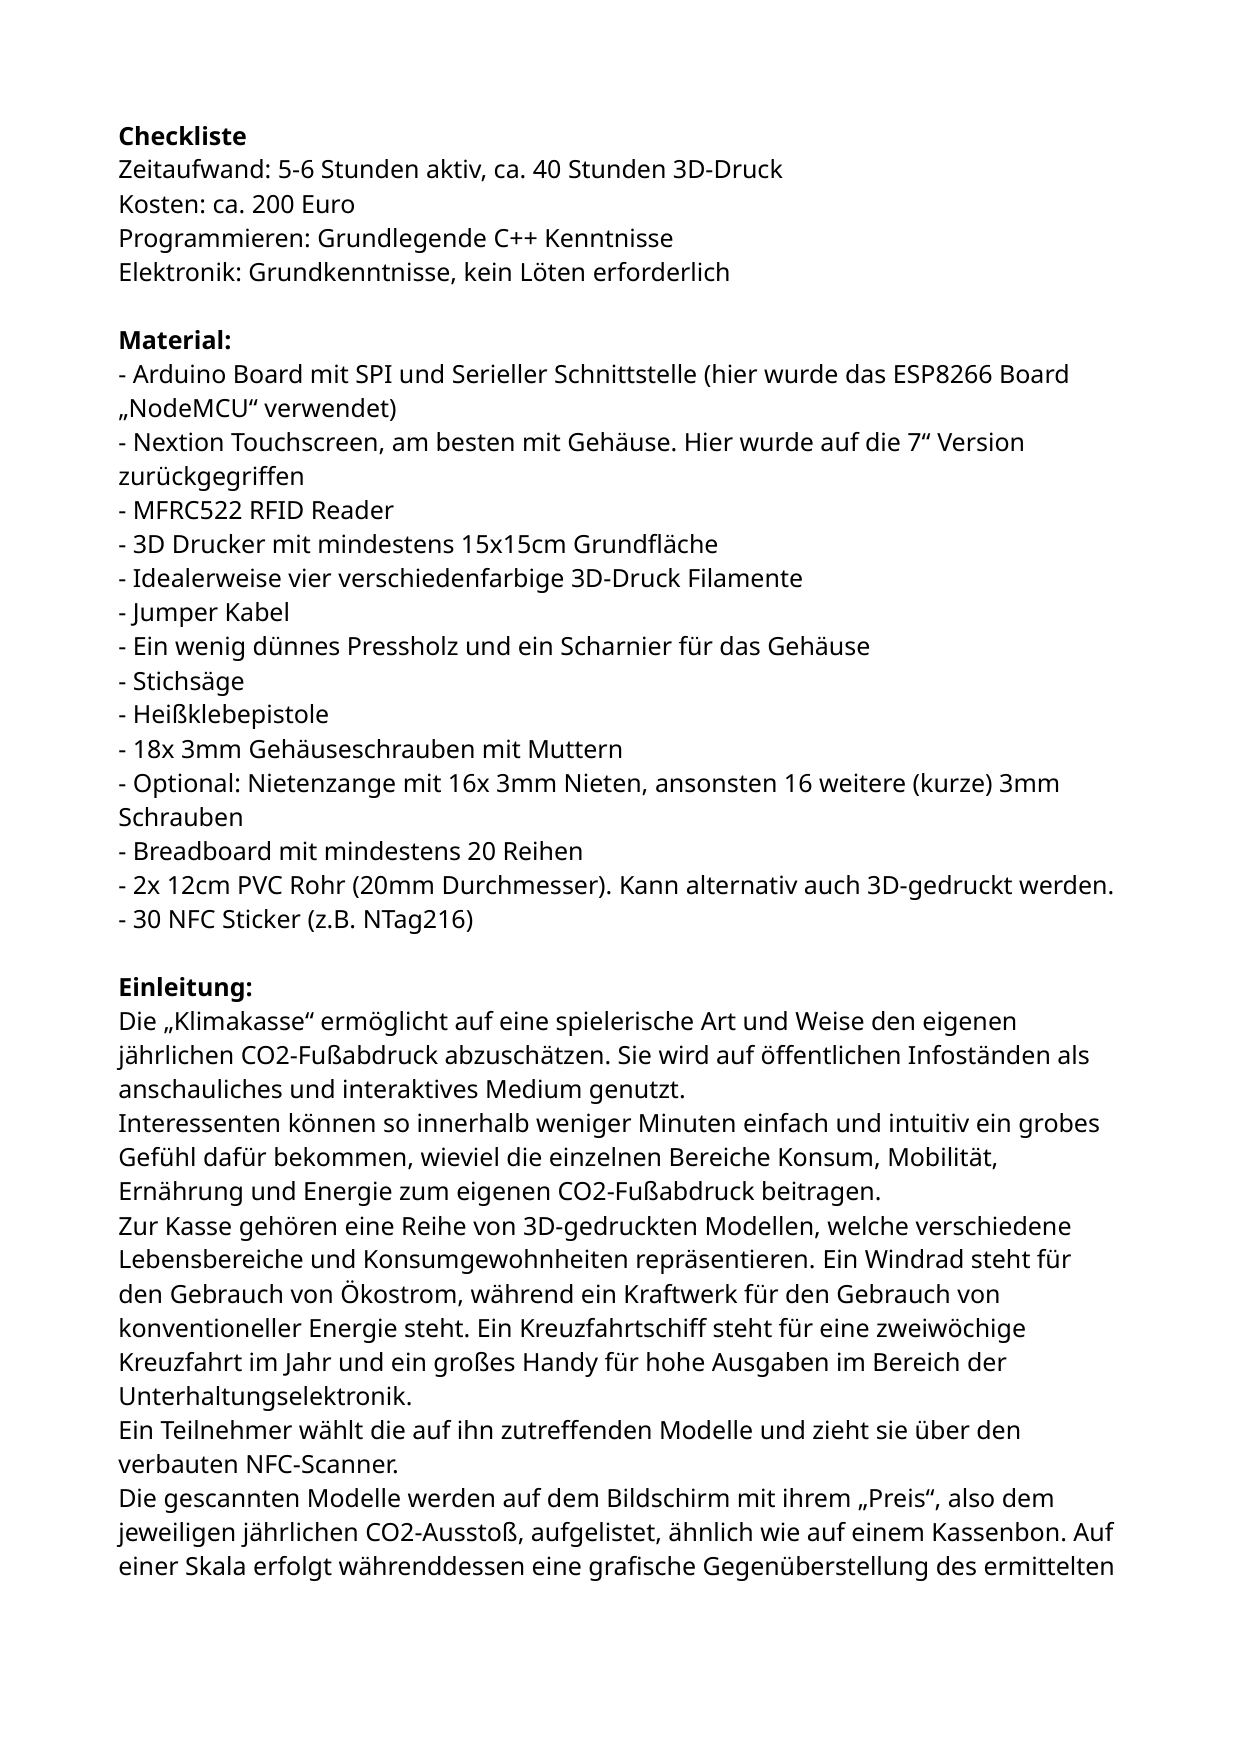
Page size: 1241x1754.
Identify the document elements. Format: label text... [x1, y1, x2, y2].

text Zur Kasse gehören eine Reihe von 3D-gedruckten Modellen, welche verschiedene Lebensbereiche und Konsumgewohnheiten repräsentieren. Ein Windrad steht für den Gebrauch von Ökostrom, während ein Kraftwerk für den Gebrauch von konventioneller Energie steht. Ein Kreuzfahrtschiff steht für eine zweiwöchige Kreuzfahrt im Jahr und ein großes Handy für hohe Ausgaben im Bereich der Unterhaltungselektronik. [118, 1208, 1122, 1412]
text - Idealerweise vier verschiedenfarbige 3D-Druck Filamente [118, 561, 1122, 595]
text Die „Klimakasse“ ermöglicht auf eine spielerische Art und Weise den eigenen jährlichen CO2-Fußabdruck abzuschätzen. Sie wird auf öffentlichen Infoständen als anschauliches und interaktives Medium genutzt. [118, 1004, 1122, 1106]
text - Arduino Board mit SPI und Serieller Schnittstelle (hier wurde das ESP8266 Board „NodeMCU“ verwendet) [118, 357, 1122, 425]
text Zeitaufwand: 5-6 Stunden aktiv, ca. 40 Stunden 3D-Druck [118, 152, 1122, 186]
text - 30 NFC Sticker (z.B. NTag216) [118, 902, 1122, 936]
text - Ein wenig dünnes Pressholz und ein Scharnier für das Gehäuse [118, 629, 1122, 663]
text Interessenten können so innerhalb weniger Minuten einfach und intuitiv ein grobes Gefühl dafür bekommen, wieviel die einzelnen Bereiche Konsum, Mobilität, Ernährung und Energie zum eigenen CO2-Fußabdruck beitragen. [118, 1106, 1122, 1208]
text Checkliste [118, 118, 1122, 152]
text - Breadboard mit mindestens 20 Reihen [118, 833, 1122, 867]
text - Stichsäge [118, 663, 1122, 697]
text - Heißklebepistole [118, 697, 1122, 731]
text Einleitung: [118, 970, 1122, 1004]
text - 2x 12cm PVC Rohr (20mm Durchmesser). Kann alternativ auch 3D-gedruckt werden. [118, 867, 1122, 902]
text Kosten: ca. 200 Euro [118, 186, 1122, 220]
text Elektronik: Grundkenntnisse, kein Löten erforderlich [118, 254, 1122, 288]
text - MFRC522 RFID Reader [118, 493, 1122, 527]
text Programmieren: Grundlegende C++ Kenntnisse [118, 220, 1122, 254]
text Die gescannten Modelle werden auf dem Bildschirm mit ihrem „Preis“, also dem jeweiligen jährlichen CO2-Ausstoß, aufgelistet, ähnlich wie auf einem Kassenbon. Auf einer Skala erfolgt währenddessen eine grafische Gegenüberstellung des ermittelten [118, 1481, 1122, 1583]
text - Jumper Kabel [118, 595, 1122, 629]
text - Nextion Touchscreen, am besten mit Gehäuse. Hier wurde auf die 7“ Version zurückgegriffen [118, 425, 1122, 493]
text Ein Teilnehmer wählt die auf ihn zutreffenden Modelle und zieht sie über den verbauten NFC-Scanner. [118, 1412, 1122, 1481]
text - 18x 3mm Gehäuseschrauben mit Muttern [118, 731, 1122, 765]
text Material: [118, 322, 1122, 357]
text - 3D Drucker mit mindestens 15x15cm Grundfläche [118, 527, 1122, 561]
text - Optional: Nietenzange mit 16x 3mm Nieten, ansonsten 16 weitere (kurze) 3mm Schrauben [118, 765, 1122, 833]
